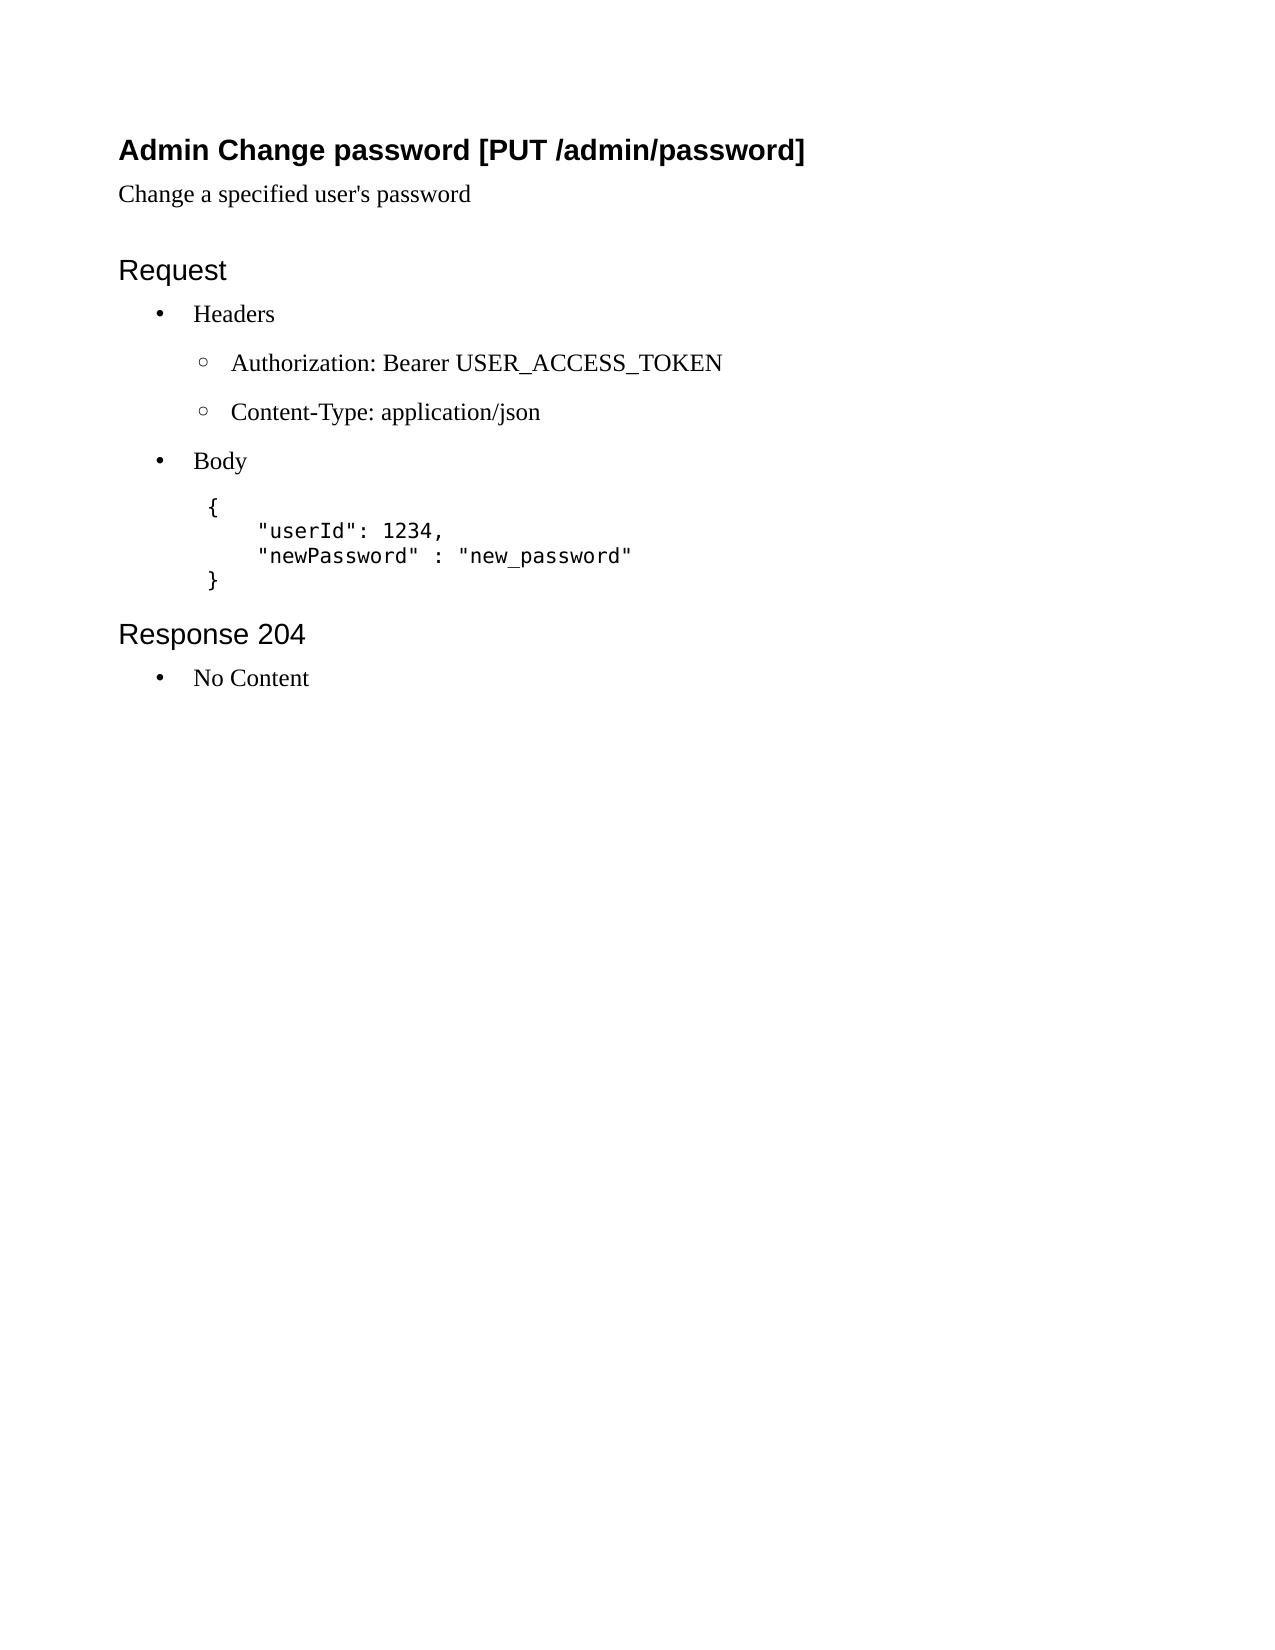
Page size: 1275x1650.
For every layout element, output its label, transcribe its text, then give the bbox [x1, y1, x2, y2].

list Headers [156, 299, 1157, 328]
subtitle Request [118, 253, 1157, 287]
text { [207, 495, 1157, 519]
text "newPassword" : "new_password" [207, 544, 1157, 568]
subtitle Response 204 [118, 617, 1157, 651]
list Body [156, 446, 1157, 475]
text } [207, 568, 1157, 592]
text Change a specified user's password [118, 179, 1157, 208]
list Authorization: Bearer USER_ACCESS_TOKEN [193, 348, 1157, 377]
subtitle Admin Change password [PUT /admin/password] [118, 133, 1157, 166]
list Content-Type: application/json [193, 397, 1157, 426]
subtitle No Content [156, 663, 1157, 692]
text "userId": 1234, [207, 519, 1157, 544]
